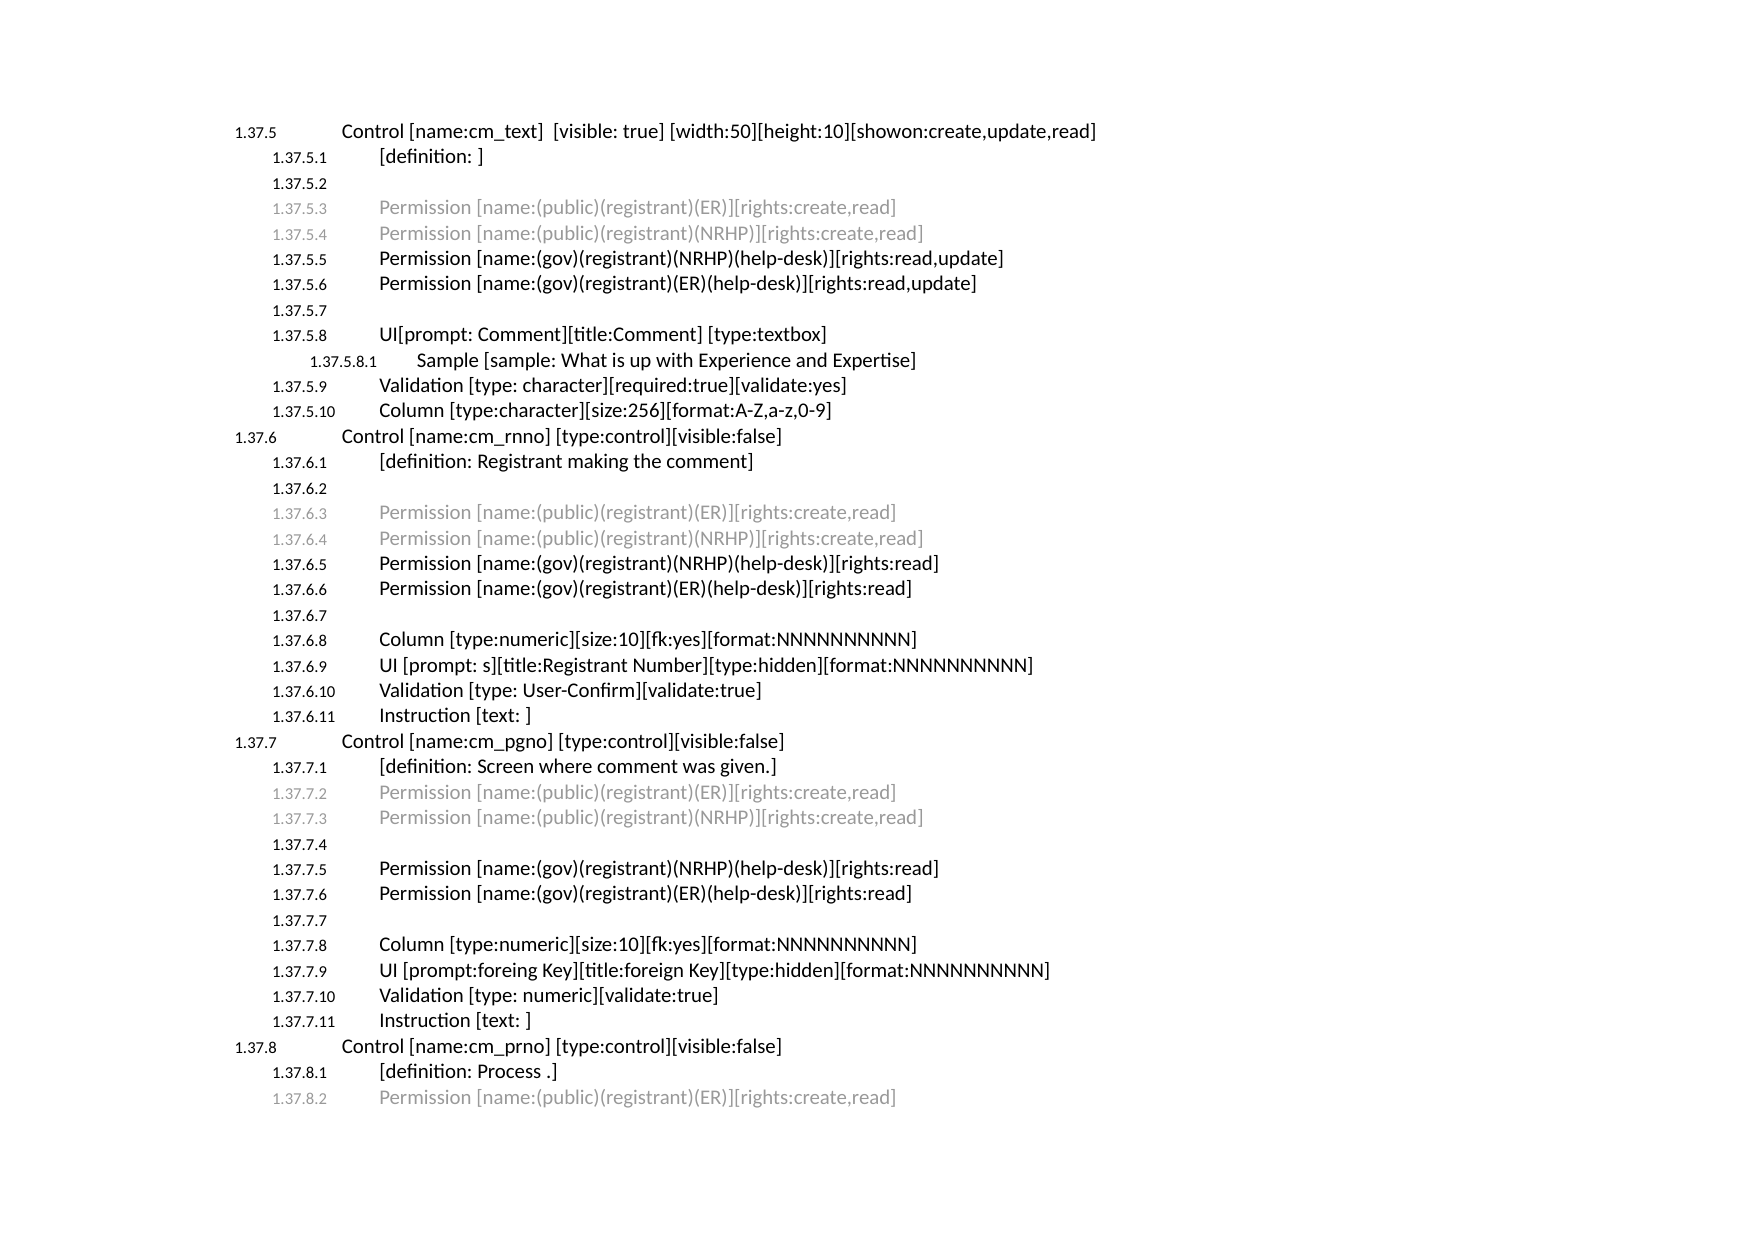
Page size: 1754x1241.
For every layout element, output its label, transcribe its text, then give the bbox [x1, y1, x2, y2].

list Permission [name:(public)(registrant)(ER)][rights:create,read] [268, 499, 1636, 525]
list [definition: Process .] [268, 1058, 1636, 1084]
list Column [type:character][size:256][format:A-Z,a-z,0-9] [268, 398, 1636, 423]
list Column [type:numeric][size:10][fk:yes][format:NNNNNNNNNN] [268, 626, 1636, 652]
list [definition: Registrant making the comment] [268, 448, 1636, 474]
list Permission [name:(gov)(registrant)(NRHP)(help-desk)][rights:read,update] [268, 245, 1636, 271]
list Control [name:cm_prno] [type:control][visible:false] [231, 1033, 1636, 1058]
list Validation [type: User-Confirm][validate:true] [268, 677, 1636, 703]
list Permission [name:(public)(registrant)(ER)][rights:create,read] [268, 779, 1636, 804]
list Sample [sample: What is up with Experience and Expertise] [306, 347, 1636, 372]
list Control [name:cm_pgno] [type:control][visible:false] [231, 728, 1636, 753]
list Control [name:cm_rnno] [type:control][visible:false] [231, 423, 1636, 448]
list Permission [name:(gov)(registrant)(NRHP)(help-desk)][rights:read] [268, 855, 1636, 881]
list Permission [name:(public)(registrant)(NRHP)][rights:create,read] [268, 525, 1636, 550]
list Permission [name:(gov)(registrant)(ER)(help-desk)][rights:read] [268, 881, 1636, 906]
list Permission [name:(public)(registrant)(ER)][rights:create,read] [268, 1084, 1636, 1109]
list Permission [name:(public)(registrant)(NRHP)][rights:create,read] [268, 220, 1636, 245]
list UI [prompt: s][title:Registrant Number][type:hidden][format:NNNNNNNNNN] [268, 652, 1636, 677]
list Permission [name:(public)(registrant)(ER)][rights:create,read] [268, 194, 1636, 220]
list Validation [type: numeric][validate:true] [268, 982, 1636, 1008]
list Column [type:numeric][size:10][fk:yes][format:NNNNNNNNNN] [268, 931, 1636, 957]
list Permission [name:(gov)(registrant)(ER)(help-desk)][rights:read,update] [268, 271, 1636, 296]
list Permission [name:(public)(registrant)(NRHP)][rights:create,read] [268, 804, 1636, 830]
list Instruction [text: ] [268, 1008, 1636, 1033]
list Validation [type: character][required:true][validate:yes] [268, 372, 1636, 398]
list [definition: Screen where comment was given.] [268, 753, 1636, 779]
list Permission [name:(gov)(registrant)(ER)(help-desk)][rights:read] [268, 576, 1636, 601]
list UI[prompt: Comment][title:Comment] [type:textbox] [268, 321, 1636, 347]
list UI [prompt:foreing Key][title:foreign Key][type:hidden][format:NNNNNNNNNN] [268, 957, 1636, 982]
list Instruction [text: ] [268, 703, 1636, 728]
list [definition: ] [268, 143, 1636, 169]
list Control [name:cm_text] [visible: true] [width:50][height:10][showon:create,update,read] [231, 118, 1636, 143]
list Permission [name:(gov)(registrant)(NRHP)(help-desk)][rights:read] [268, 550, 1636, 576]
